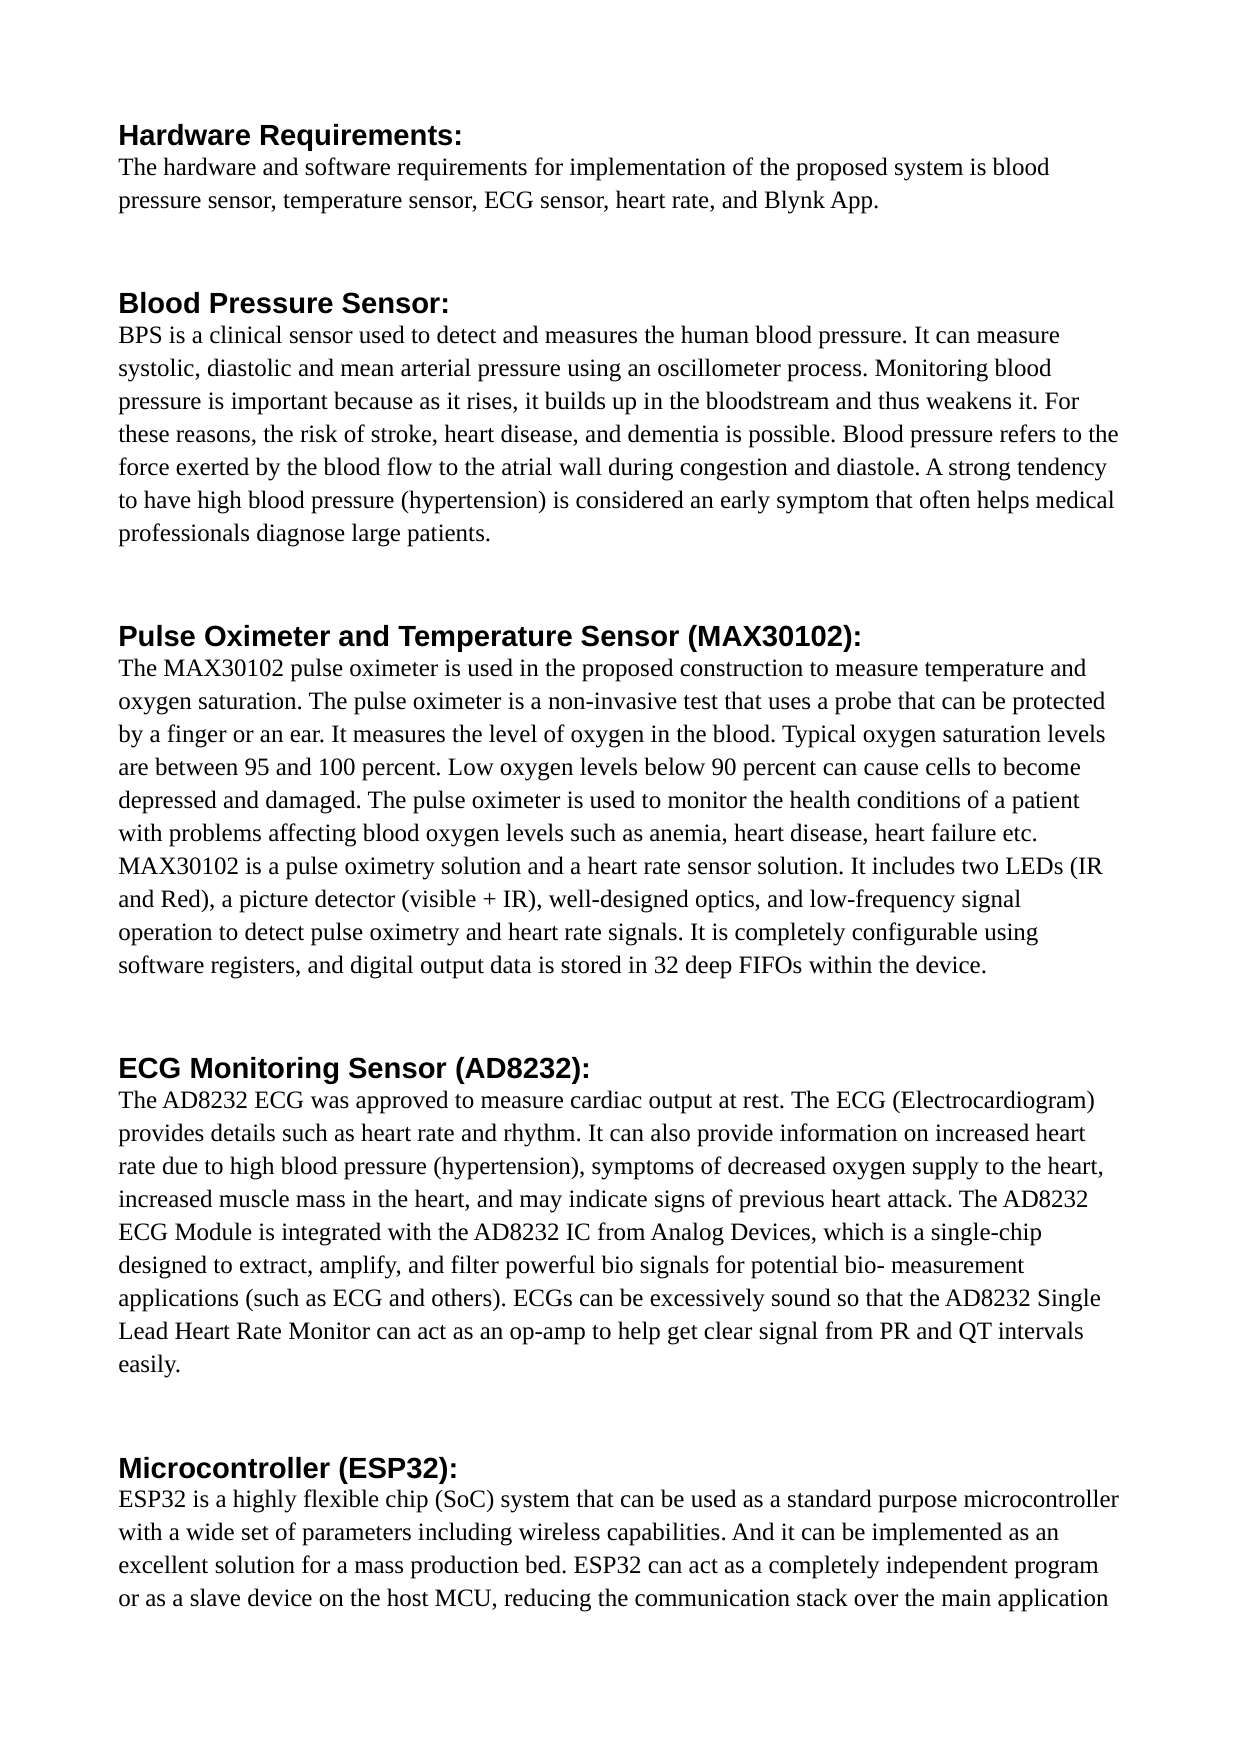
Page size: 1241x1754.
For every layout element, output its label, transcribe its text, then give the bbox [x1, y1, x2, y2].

subtitle Pulse Oximeter and Temperature Sensor (MAX30102): [118, 619, 1122, 653]
text BPS is a clinical sensor used to detect and measures the human blood pressure. It can measure systolic, diastolic and mean arterial pressure using an oscillometer process. Monitoring blood pressure is important because as it rises, it builds up in the bloodstream and thus weakens it. For these reasons, the risk of stroke, heart disease, and dementia is possible. Blood pressure refers to the force exerted by the blood flow to the atrial wall during congestion and diastole. A strong tendency to have high blood pressure (hypertension) is considered an early symptom that often helps medical professionals diagnose large patients. [118, 320, 1122, 547]
subtitle ECG Monitoring Sensor (AD8232): [118, 1051, 1122, 1085]
text The MAX30102 pulse oximeter is used in the proposed construction to measure temperature and oxygen saturation. The pulse oximeter is a non-invasive test that uses a probe that can be protected by a finger or an ear. It measures the level of oxygen in the blood. Typical oxygen saturation levels are between 95 and 100 percent. Low oxygen levels below 90 percent can cause cells to become depressed and damaged. The pulse oximeter is used to monitor the health conditions of a patient with problems affecting blood oxygen levels such as anemia, heart disease, heart failure etc. MAX30102 is a pulse oximetry solution and a heart rate sensor solution. It includes two LEDs (IR and Red), a picture detector (visible + IR), well-designed optics, and low-frequency signal operation to detect pulse oximetry and heart rate signals. It is completely configurable using software registers, and digital output data is stored in 32 deep FIFOs within the device. [118, 653, 1122, 979]
text The AD8232 ECG was approved to measure cardiac output at rest. The ECG (Electrocardiogram) provides details such as heart rate and rhythm. It can also provide information on increased heart rate due to high blood pressure (hypertension), symptoms of decreased oxygen supply to the heart, increased muscle mass in the heart, and may indicate signs of previous heart attack. The AD8232 ECG Module is integrated with the AD8232 IC from Analog Devices, which is a single-chip designed to extract, amplify, and filter powerful bio signals for potential bio- measurement applications (such as ECG and others). ECGs can be excessively sound so that the AD8232 Single Lead Heart Rate Monitor can act as an op-amp to help get clear signal from PR and QT intervals easily. [118, 1085, 1122, 1378]
subtitle Hardware Requirements: [118, 118, 1122, 152]
text ESP32 is a highly flexible chip (SoC) system that can be used as a standard purpose microcontroller with a wide set of parameters including wireless capabilities. And it can be implemented as an excellent solution for a mass production bed. ESP32 can act as a completely independent program or as a slave device on the host MCU, reducing the communication stack over the main application [118, 1484, 1122, 1612]
subtitle Microcontroller (ESP32): [118, 1451, 1122, 1484]
subtitle Blood Pressure Sensor: [118, 286, 1122, 320]
text The hardware and software requirements for implementation of the proposed system is blood pressure sensor, temperature sensor, ECG sensor, heart rate, and Blynk App. [118, 152, 1122, 213]
